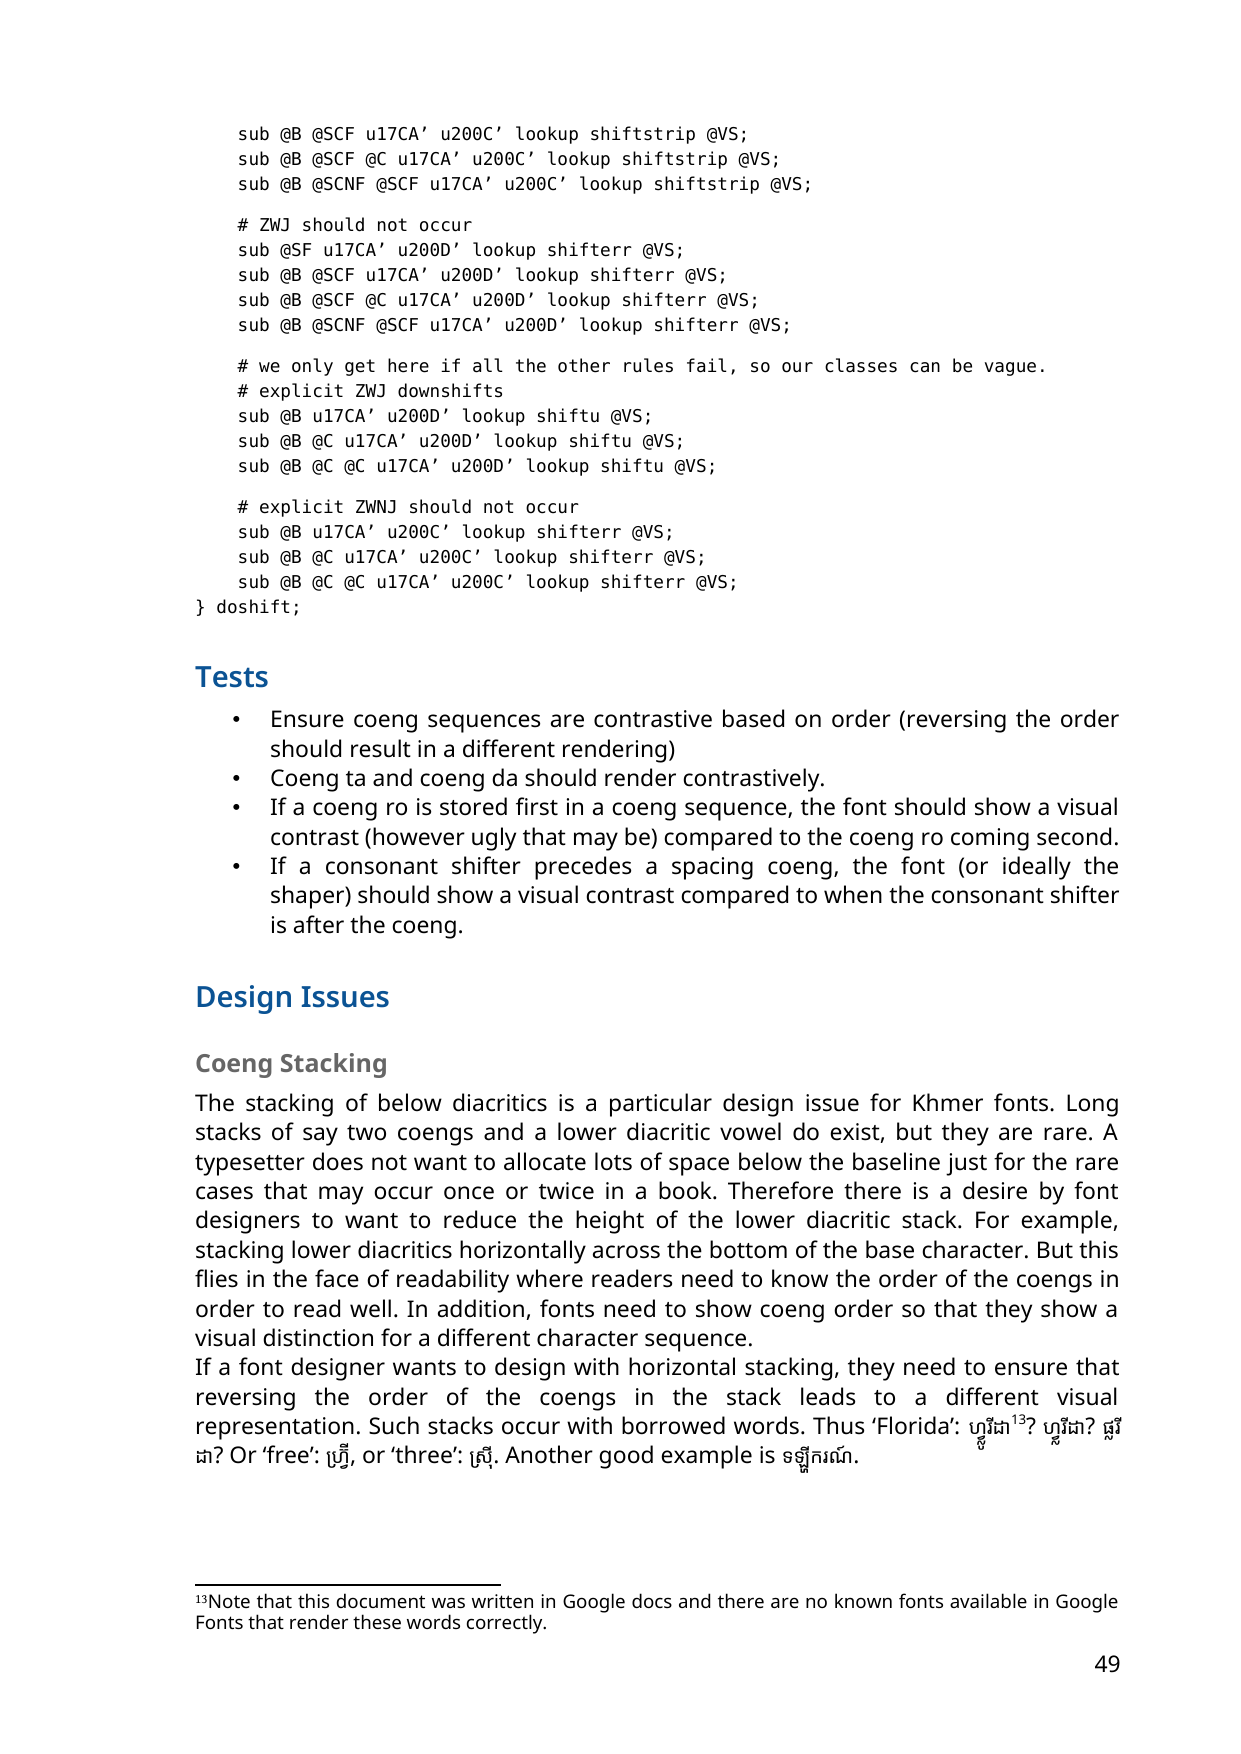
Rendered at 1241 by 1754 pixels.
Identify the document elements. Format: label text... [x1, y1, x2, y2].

text # ZWJ should not occur sub @SF u17CA’ u200D’ lookup shifterr @VS; sub @B @SCF u17CA’ u200D’ lookup shifterr @VS; sub @B @SCF @C u17CA’ u200D’ lookup shifterr @VS; sub @B @SCNF @SCF u17CA’ u200D’ lookup shifterr @VS; [195, 211, 1121, 336]
text If a font designer wants to design with horizontal stacking, they need to ensure that reversing the order of the coengs in the stack leads to a different visual representation. Such stacks occur with borrowed words. Thus ‘Florida’: ហ្វ្លូរីដា? ហ្វ្លរីដា? ផ្លរីដា? Or ‘free’: ហ្វ្រ៊ី, or ‘three’: ស្រ៊ី. Another good example is ទឡ្ហីករណ៍. [195, 1352, 1121, 1470]
list If a coeng ro is stored first in a coeng sequence, the font should show a visual contrast (however ugly that may be) compared to the coeng ro coming second. [232, 792, 1121, 851]
list Coeng ta and coeng da should render contrastively. [232, 763, 1121, 792]
text Note that this document was written in Google docs and there are no known fonts available in Google Fonts that render these words correctly. [195, 1591, 1121, 1633]
list Ensure coeng sequences are contrastive based on order (reversing the order should result in a different rendering) [232, 704, 1121, 763]
text The stacking of below diacritics is a particular design issue for Khmer fonts. Long stacks of say two coengs and a lower diacritic vowel do exist, but they are rare. A typesetter does not want to allocate lots of space below the baseline just for the rare cases that may occur once or twice in a book. Therefore there is a desire by font designers to want to reduce the height of the lower diacritic stack. For example, stacking lower diacritics horizontally across the bottom of the base character. But this flies in the face of readability where readers need to know the order of the coengs in order to read well. In addition, fonts need to show coeng order so that they show a visual distinction for a different character sequence. [195, 1088, 1121, 1352]
list If a consonant shifter precedes a spacing coeng, the font (or ideally the shaper) should show a visual contrast compared to when the consonant shifter is after the coeng. [232, 851, 1121, 939]
text # explicit ZWNJ should not occur sub @B u17CA’ u200C’ lookup shifterr @VS; sub @B @C u17CA’ u200C’ lookup shifterr @VS; sub @B @C @C u17CA’ u200C’ lookup shifterr @VS; } doshift; [195, 494, 1121, 619]
subtitle Tests [195, 656, 1121, 696]
text sub @B @SCF u17CA’ u200C’ lookup shiftstrip @VS; sub @B @SCF @C u17CA’ u200C’ lookup shiftstrip @VS; sub @B @SCNF @SCF u17CA’ u200C’ lookup shiftstrip @VS; [195, 120, 1121, 195]
subtitle Design Issues [195, 977, 1121, 1016]
text # we only get here if all the other rules fail, so our classes can be vague. # explicit ZWJ downshifts sub @B u17CA’ u200D’ lookup shiftu @VS; sub @B @C u17CA’ u200D’ lookup shiftu @VS; sub @B @C @C u17CA’ u200D’ lookup shiftu @VS; [195, 352, 1121, 477]
subtitle Coeng Stacking [195, 1046, 1121, 1080]
